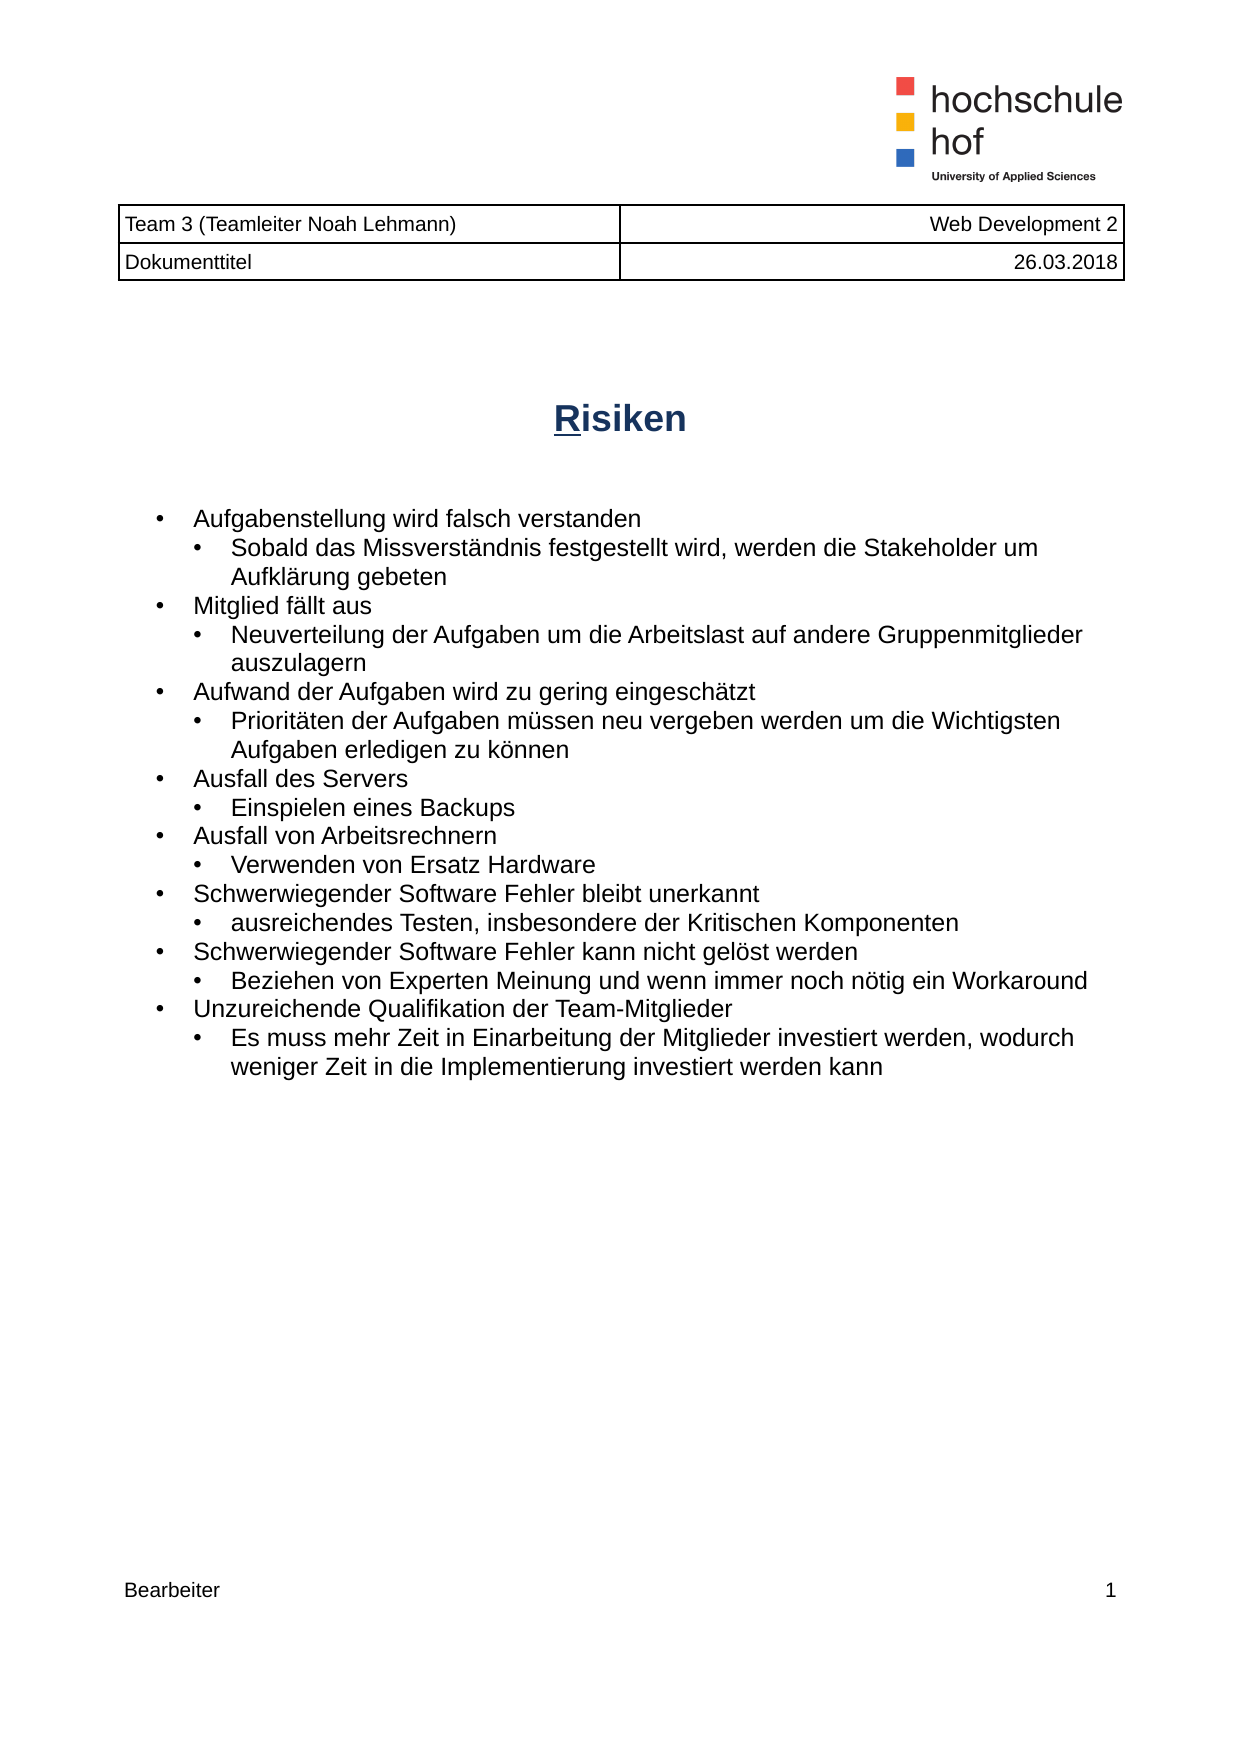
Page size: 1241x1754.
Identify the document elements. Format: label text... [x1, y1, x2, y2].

list Verwenden von Ersatz Hardware [193, 850, 1122, 879]
list Aufgabenstellung wird falsch verstanden [156, 504, 1122, 533]
list Ausfall von Arbeitsrechnern [156, 821, 1122, 850]
list Prioritäten der Aufgaben müssen neu vergeben werden um die Wichtigsten Aufgaben erledigen zu können [193, 706, 1122, 764]
list Schwerwiegender Software Fehler kann nicht gelöst werden [156, 937, 1122, 966]
list Unzureichende Qualifikation der Team-Mitglieder [156, 994, 1122, 1023]
list Mitglied fällt aus [156, 591, 1122, 619]
list Schwerwiegender Software Fehler bleibt unerkannt [156, 879, 1122, 908]
list ausreichendes Testen, insbesondere der Kritischen Komponenten [193, 908, 1122, 937]
list Beziehen von Experten Meinung und wenn immer noch nötig ein Workaround [193, 966, 1122, 994]
list Es muss mehr Zeit in Einarbeitung der Mitglieder investiert werden, wodurch weniger Zeit in die Implementierung investiert werden kann [193, 1023, 1122, 1081]
text Risiken [118, 396, 1122, 439]
list Ausfall des Servers [156, 764, 1122, 792]
list Einspielen eines Backups [193, 792, 1122, 821]
list Neuverteilung der Aufgaben um die Arbeitslast auf andere Gruppenmitglieder auszulagern [193, 619, 1122, 677]
list Sobald das Missverständnis festgestellt wird, werden die Stakeholder um Aufklärung gebeten [193, 533, 1122, 591]
list Aufwand der Aufgaben wird zu gering eingeschätzt [156, 677, 1122, 706]
picture [896, 77, 1122, 182]
